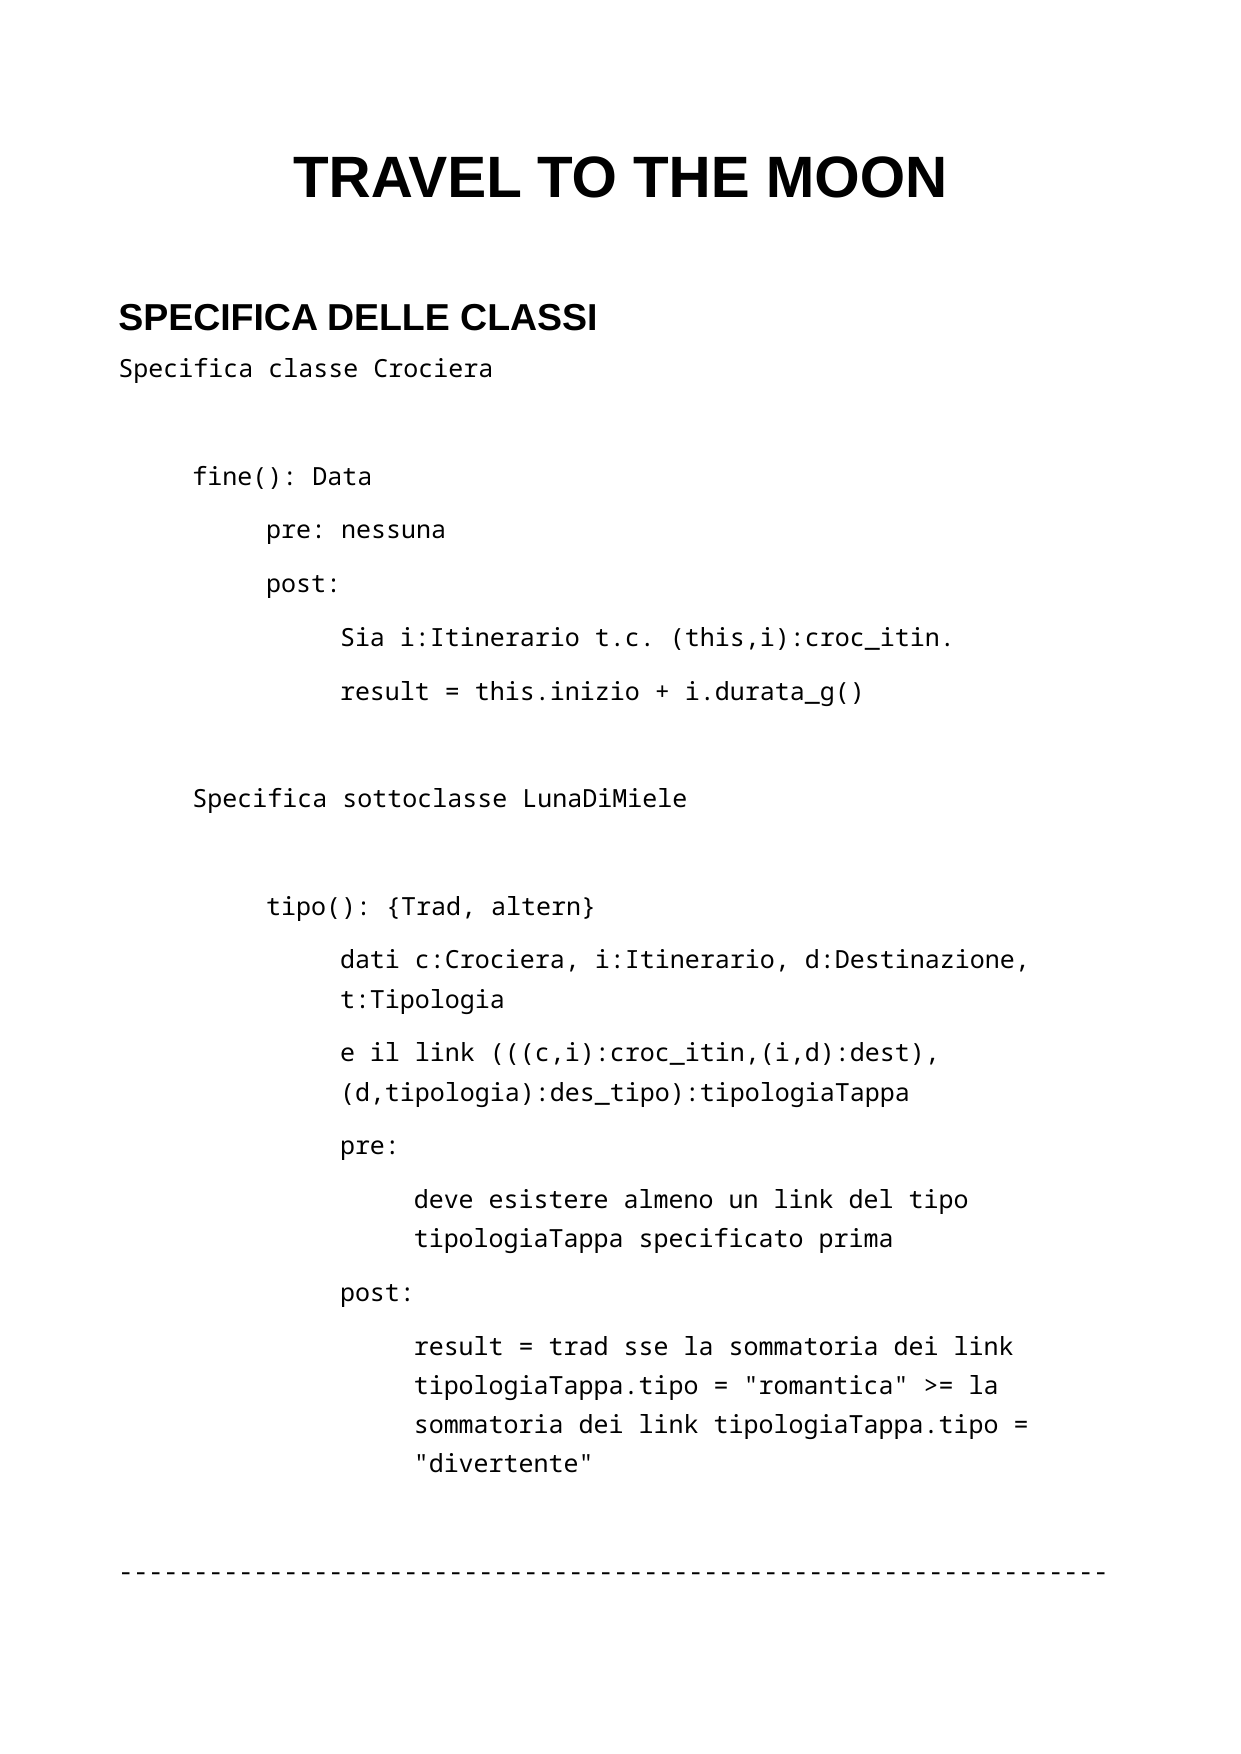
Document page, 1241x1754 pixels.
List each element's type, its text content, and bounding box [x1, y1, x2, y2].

text result = trad sse la sommatoria dei link tipologiaTappa.tipo = "romantica" >= la sommatoria dei link tipologiaTappa.tipo = "divertente" [118, 1328, 1122, 1480]
text Sia i:Itinerario t.c. (this,i):croc_itin. [118, 620, 1122, 654]
text Specifica sottoclasse LunaDiMiele [118, 781, 1122, 815]
text pre: [118, 1128, 1122, 1162]
text Specifica classe Crociera [118, 351, 1122, 385]
text tipo(): {Trad, altern} [118, 888, 1122, 922]
text ------------------------------------------------------------------ [118, 1553, 1122, 1587]
title TRAVEL TO THE MOON [118, 143, 1122, 210]
subtitle SPECIFICA DELLE CLASSI [118, 295, 1122, 338]
text pre: nessuna [118, 512, 1122, 546]
text result = this.inizio + i.durata_g() [118, 673, 1122, 707]
text deve esistere almeno un link del tipo tipologiaTappa specificato prima [118, 1182, 1122, 1255]
text fine(): Data [118, 458, 1122, 492]
text post: [118, 566, 1122, 600]
text e il link (((c,i):croc_itin,(i,d):dest), (d,tipologia):des_tipo):tipologiaTappa [118, 1035, 1122, 1108]
text dati c:Crociera, i:Itinerario, d:Destinazione, t:Tipologia [118, 942, 1122, 1015]
text post: [118, 1275, 1122, 1309]
